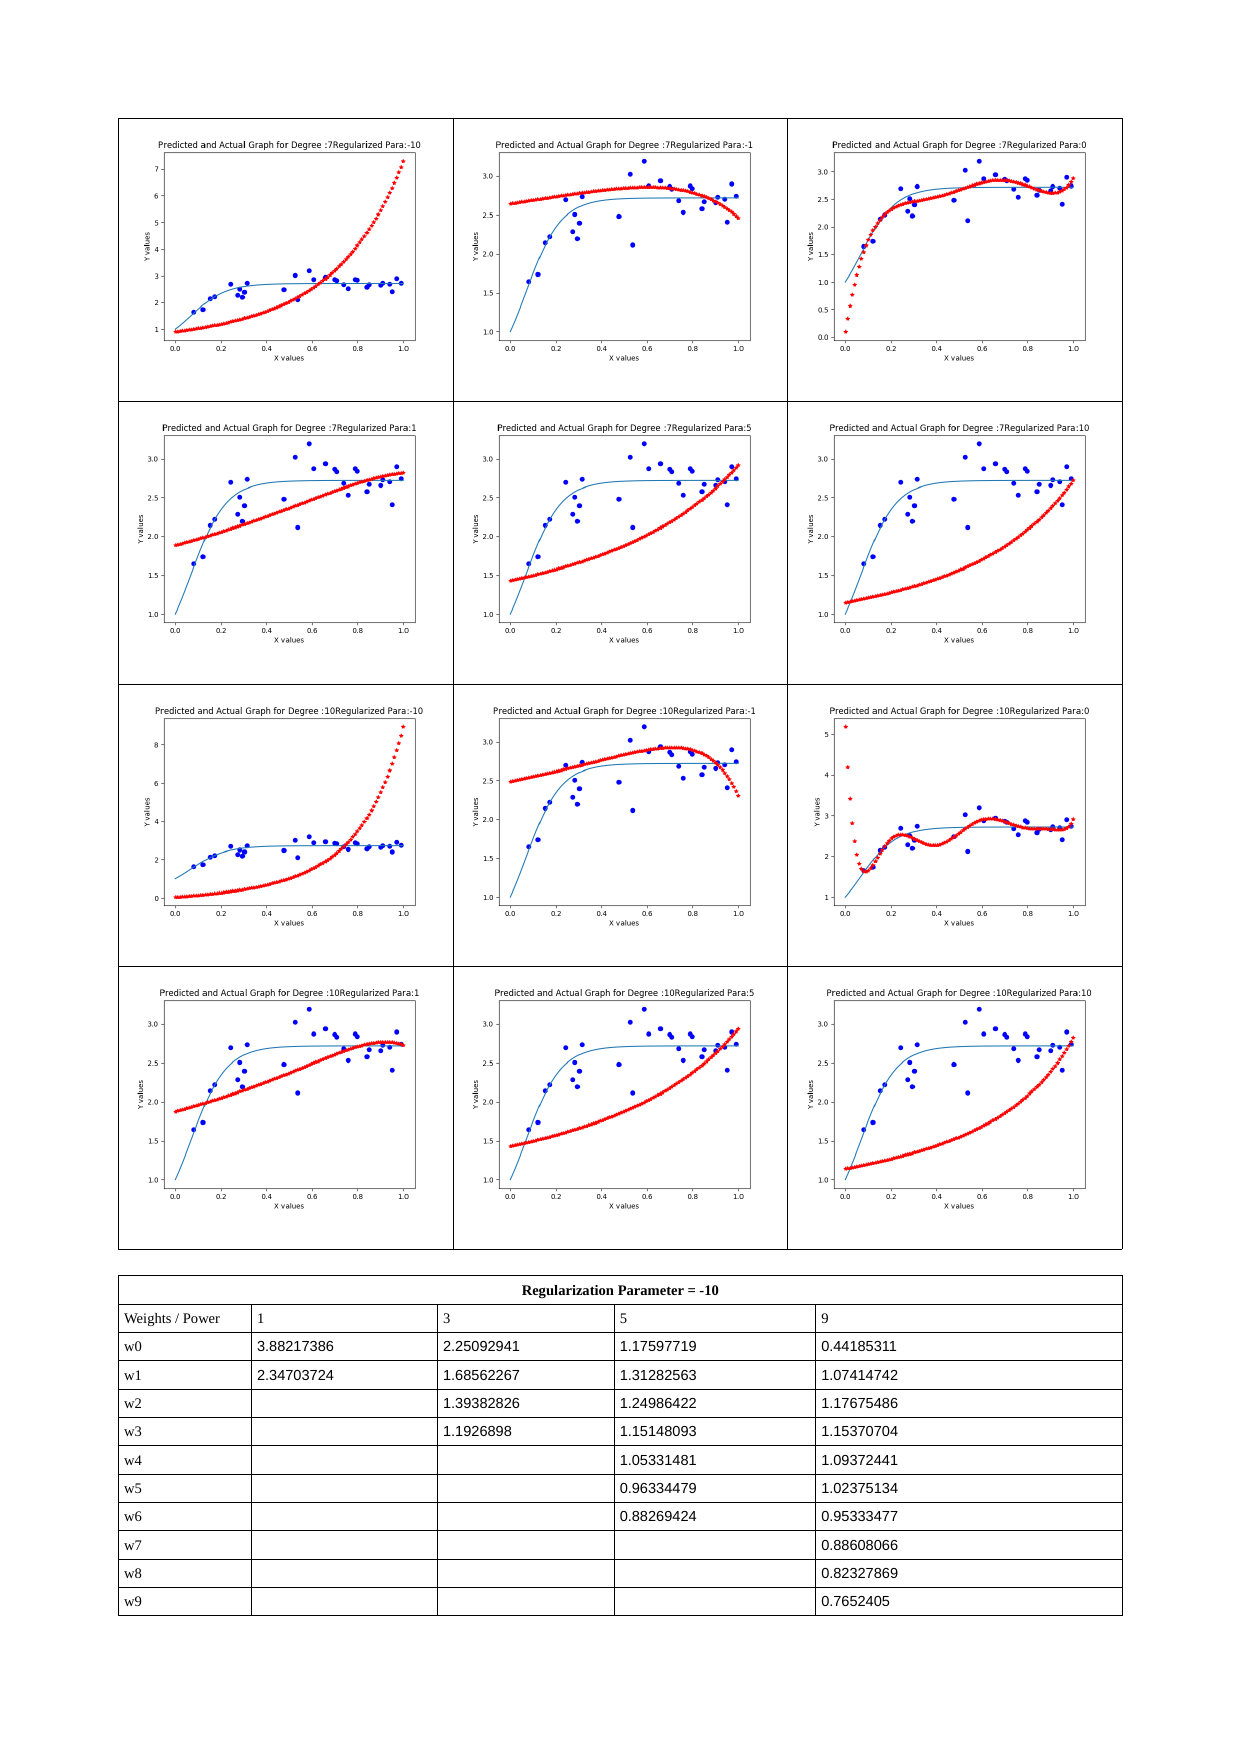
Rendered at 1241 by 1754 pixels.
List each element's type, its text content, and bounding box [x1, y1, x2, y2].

table_cell 1.31282563 [615, 1361, 815, 1389]
table_cell 1.15370704 [816, 1418, 1122, 1445]
table_cell 2.34703724 [252, 1361, 437, 1389]
picture [458, 972, 782, 1215]
table_cell w1 [119, 1361, 251, 1389]
picture [793, 972, 1117, 1215]
table_cell [119, 685, 453, 966]
table_cell [252, 1390, 437, 1417]
picture [793, 689, 1117, 932]
table_cell w7 [119, 1531, 251, 1559]
table_cell 5 [615, 1305, 815, 1332]
picture [123, 406, 447, 649]
table_cell 3 [438, 1305, 614, 1332]
table_cell 1.17675486 [816, 1390, 1122, 1417]
table_cell 0.96334479 [615, 1475, 815, 1502]
picture [123, 123, 447, 367]
table_cell [438, 1475, 614, 1502]
table_cell 1.07414742 [816, 1361, 1122, 1389]
table_cell w2 [119, 1390, 251, 1417]
table_cell [615, 1531, 815, 1559]
table_cell 3.88217386 [252, 1333, 437, 1360]
table_cell [454, 685, 787, 966]
table_cell [252, 1531, 437, 1559]
table_cell [252, 1418, 437, 1445]
table_cell 0.88608066 [816, 1531, 1122, 1559]
picture [123, 689, 447, 932]
table_cell [252, 1503, 437, 1530]
table_cell 9 [816, 1305, 1122, 1332]
table_cell 1 [252, 1305, 437, 1332]
table_cell 0.44185311 [816, 1333, 1122, 1360]
table_cell [252, 1560, 437, 1587]
table_cell 1.05331481 [615, 1446, 815, 1474]
table_cell 1.24986422 [615, 1390, 815, 1417]
table_cell [454, 967, 787, 1249]
table_cell w9 [119, 1588, 251, 1615]
picture [793, 406, 1117, 649]
picture [458, 123, 782, 367]
table_cell [788, 967, 1122, 1249]
table_cell [438, 1446, 614, 1474]
table_cell [252, 1475, 437, 1502]
table_cell [788, 685, 1122, 966]
table_cell w5 [119, 1475, 251, 1502]
table_cell [438, 1560, 614, 1587]
table_cell [788, 402, 1122, 683]
table_cell w3 [119, 1418, 251, 1445]
table_cell [454, 119, 787, 401]
table_cell 1.68562267 [438, 1361, 614, 1389]
table_cell [252, 1588, 437, 1615]
table_cell [119, 119, 453, 401]
picture [458, 406, 782, 649]
picture [123, 972, 447, 1215]
table_cell 0.88269424 [615, 1503, 815, 1530]
table_cell 0.7652405 [816, 1588, 1122, 1615]
table_cell [615, 1588, 815, 1615]
table_cell 1.1926898 [438, 1418, 614, 1445]
table_cell Weights / Power [119, 1305, 251, 1332]
table_cell w4 [119, 1446, 251, 1474]
table_cell 1.09372441 [816, 1446, 1122, 1474]
table_cell 1.15148093 [615, 1418, 815, 1445]
picture [793, 123, 1117, 367]
table_cell 2.25092941 [438, 1333, 614, 1360]
table_cell 0.95333477 [816, 1503, 1122, 1530]
table_cell [119, 967, 453, 1249]
table_cell [119, 402, 453, 683]
table_cell 0.82327869 [816, 1560, 1122, 1587]
table_cell 1.02375134 [816, 1475, 1122, 1502]
picture [458, 689, 782, 932]
table_cell [438, 1531, 614, 1559]
table_cell [438, 1588, 614, 1615]
table_header Regularization Parameter = -10 [119, 1276, 1122, 1304]
table_cell 1.17597719 [615, 1333, 815, 1360]
table_cell 1.39382826 [438, 1390, 614, 1417]
table_cell [252, 1446, 437, 1474]
table_cell [788, 119, 1122, 401]
table_cell w0 [119, 1333, 251, 1360]
table_cell w6 [119, 1503, 251, 1530]
table_cell w8 [119, 1560, 251, 1587]
table_cell [438, 1503, 614, 1530]
table_cell [454, 402, 787, 683]
table_cell [615, 1560, 815, 1587]
